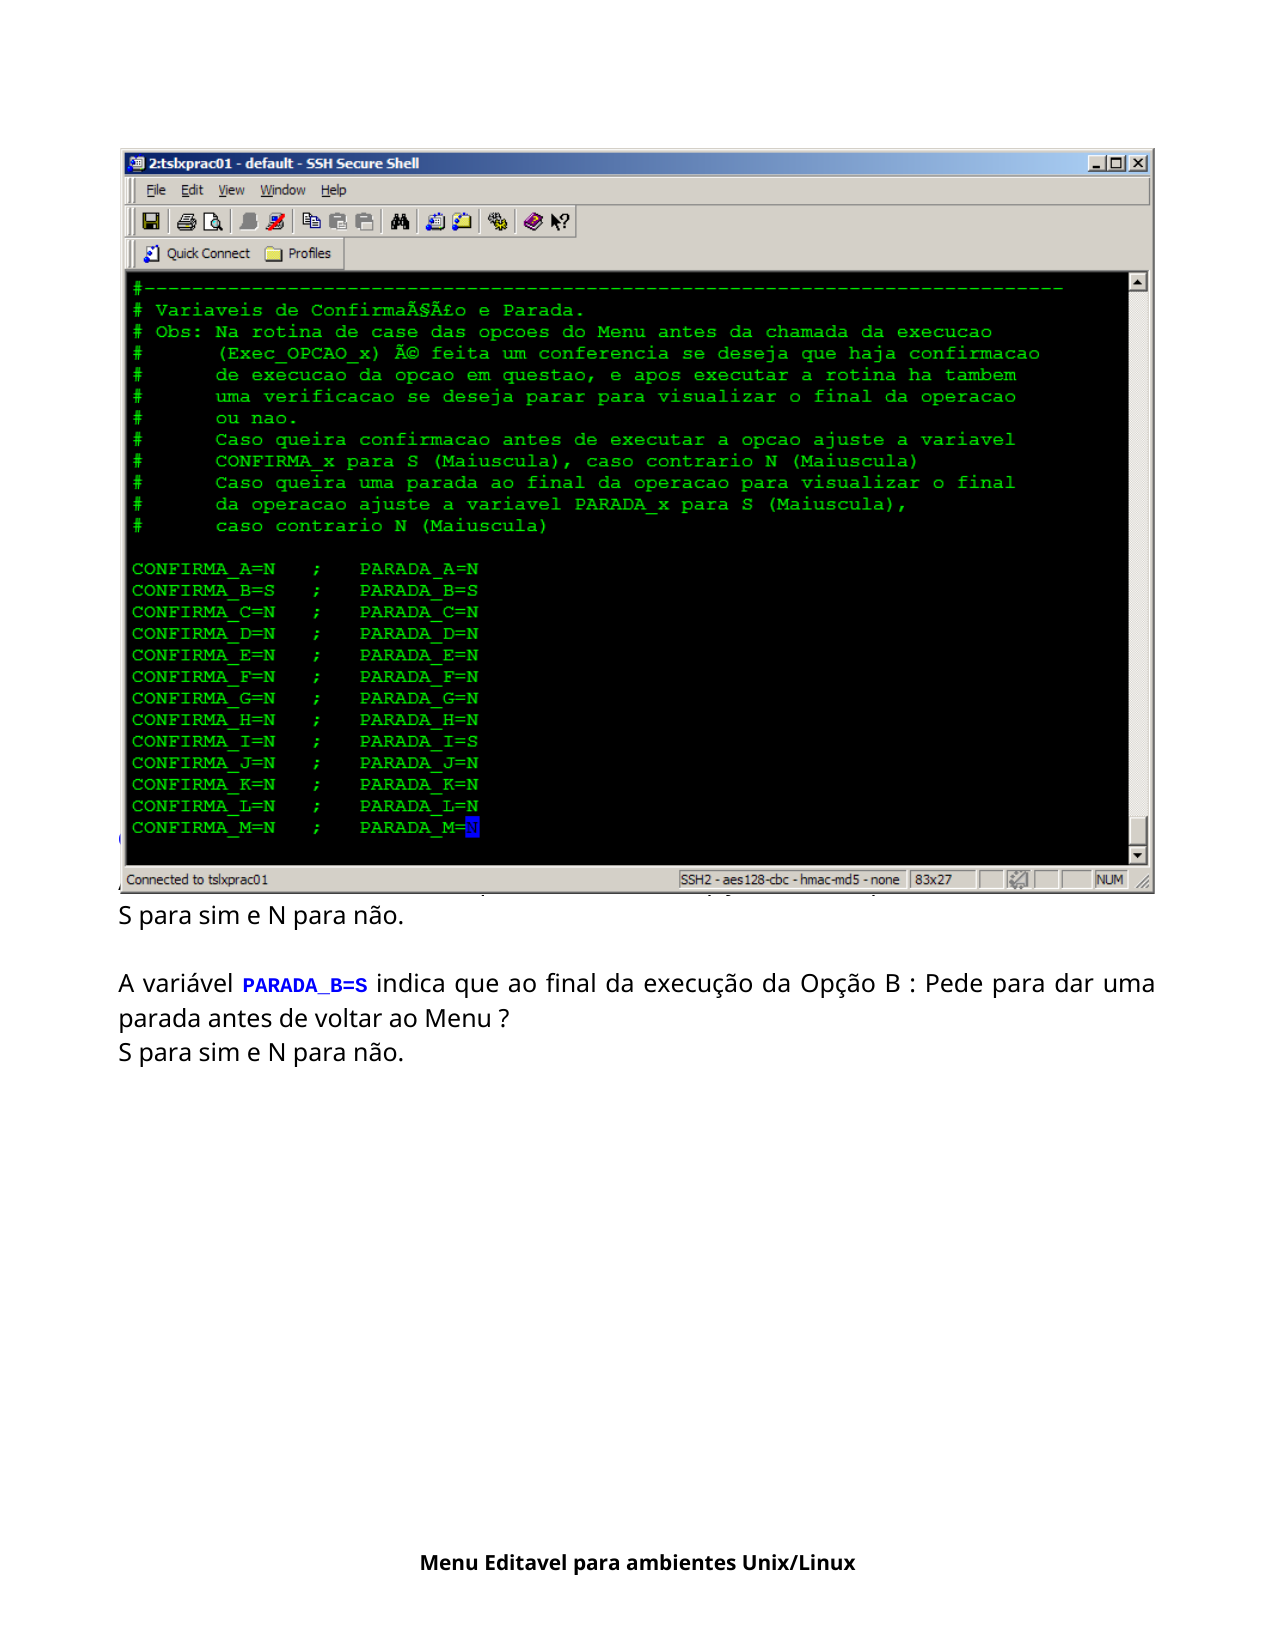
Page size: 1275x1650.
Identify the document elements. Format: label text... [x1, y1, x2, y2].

text A variável PARADA_B=S indica que ao final da execução da Opção B : Pede para dar uma parada antes de voltar ao Menu ? [118, 966, 1157, 1034]
text A variável CONFIRMA_B=S indica que ao executar a Opção B : Pede para confirmar ? [118, 864, 1157, 898]
text S para sim e N para não. [118, 1034, 1157, 1068]
picture [120, 148, 1155, 894]
text S para sim e N para não. [118, 898, 1157, 932]
